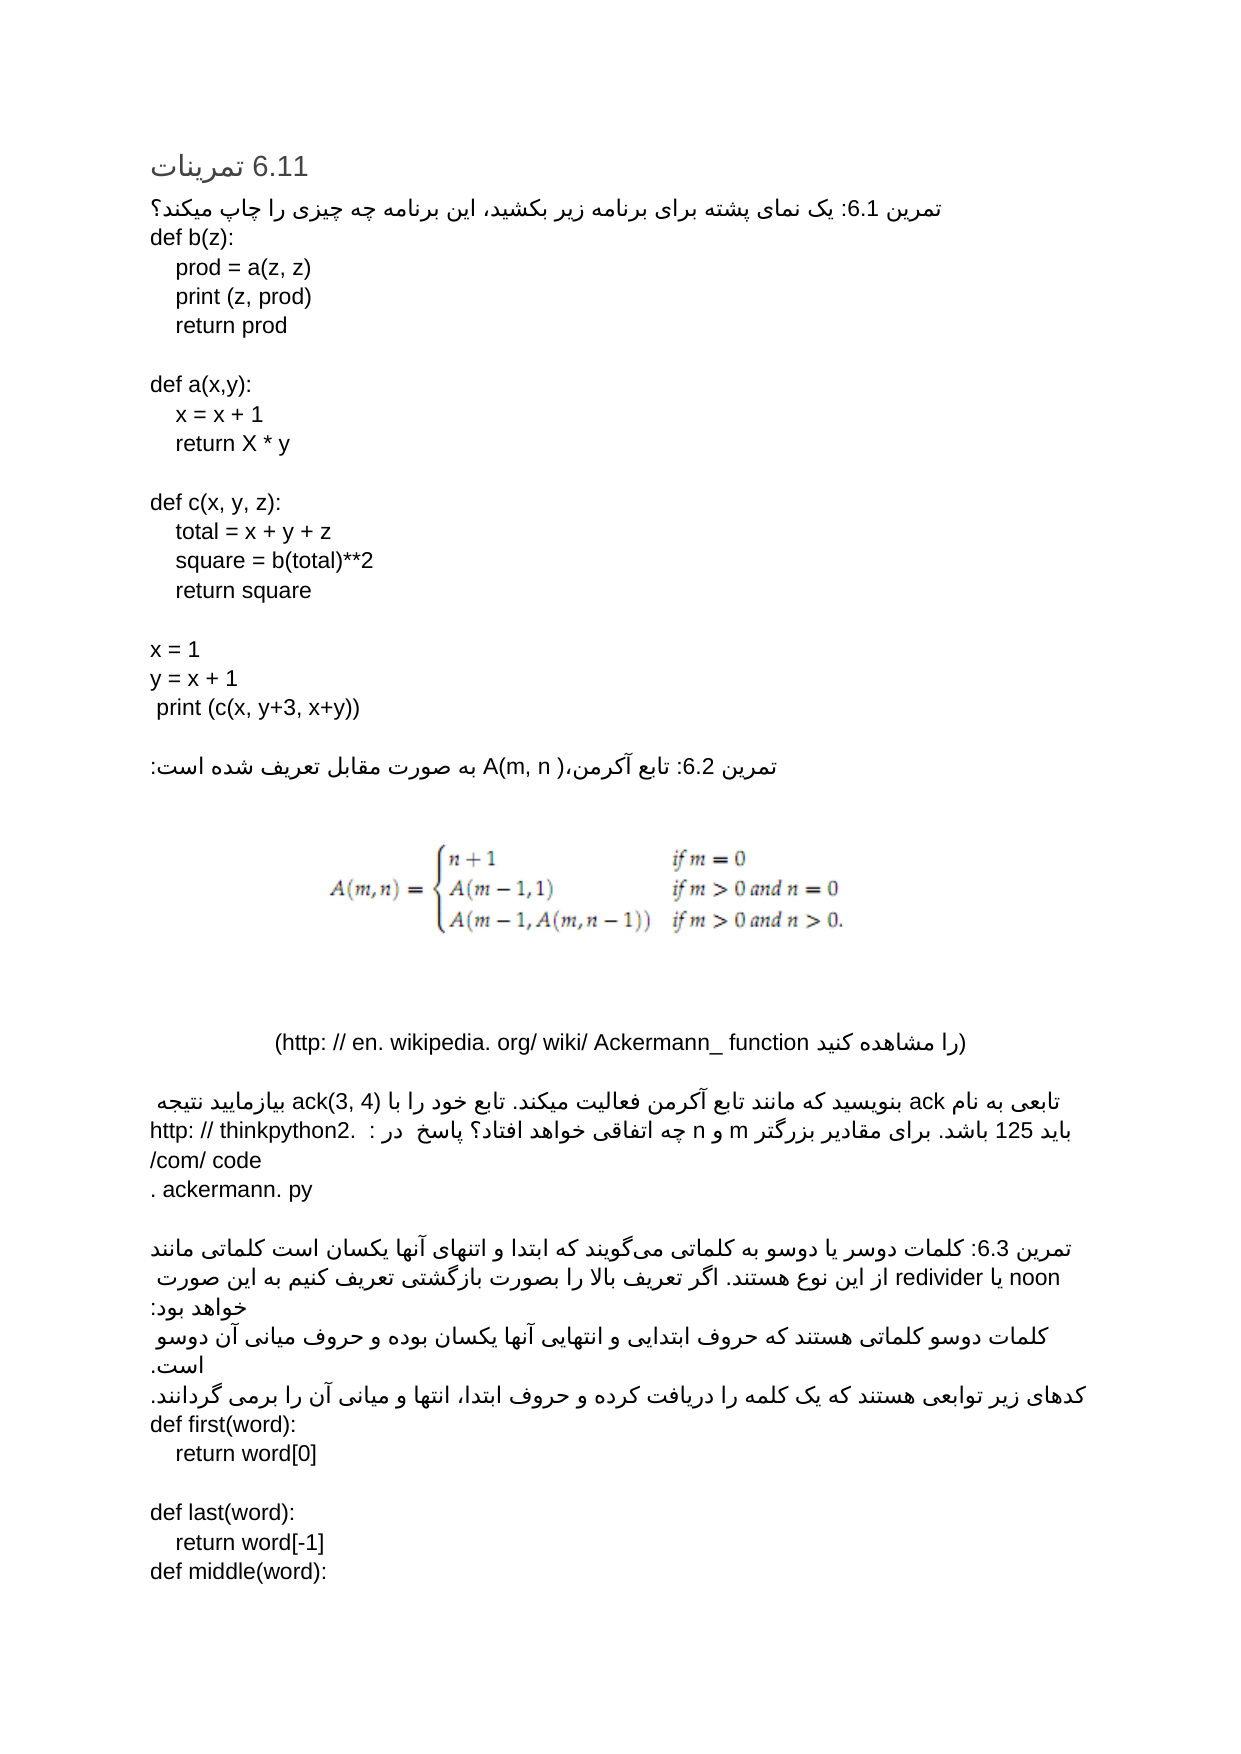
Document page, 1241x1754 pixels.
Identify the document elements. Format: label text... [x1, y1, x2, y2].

text print (z, prod) [150, 284, 1091, 309]
subtitle 6.11 تمرینات [150, 150, 1091, 183]
text تمرین 6.3: کلمات دوسر یا دوسو به کلماتی می‌گویند که ابتدا و اتنهای آنها یکسان است کلماتی مانند noon یا redivider از این نوع هستند. اگر تعریف بالا را بصورت بازگشتی تعریف کنیم به این صورت خواهد بود: [150, 1235, 1091, 1320]
text def a(x,y): [150, 372, 1091, 398]
text return word[-1] [150, 1529, 1091, 1555]
text تابعی به نام ack بنویسید که مانند تابع آکرمن فعالیت میکند. تابع خود را با ack(3, 4) بیازمایید نتیجه باید 125 باشد. برای مقادیر بزرگتر m و n چه اتفاقی خواهد افتاد؟ پاسخ در : http: // thinkpython2. com/ code/ [150, 1088, 1091, 1173]
text def b(z): [150, 225, 1091, 251]
text prod = a(z, z) [150, 254, 1091, 280]
text return X * y [150, 431, 1091, 456]
text print (c(x, y+3, x+y)) [150, 695, 1091, 721]
text def last(word): [150, 1500, 1091, 1525]
text y = x + 1 [150, 666, 1091, 691]
text square = b(total)**2 [150, 548, 1091, 574]
text return square [150, 578, 1091, 603]
text کلمات دوسو کلماتی هستند که حروف ابتدایی و انتهایی آنها یکسان بوده و حروف میانی آن دوسو است. [150, 1323, 1091, 1378]
text تمرین 6.2: تابع آکرمن،( A(m, n به صورت مقابل تعریف شده است: [150, 754, 1091, 779]
text (http: // en. wikipedia. org/ wiki/ Ackermann_ function را مشاهده کنید) [150, 1030, 1091, 1055]
text تمرین 6.1: یک نمای پشته برای برنامه زیر بکشید، این برنامه چه چیزی را چاپ میکند؟ [150, 196, 1091, 221]
text return prod [150, 313, 1091, 339]
text def c(x, y, z): [150, 489, 1091, 515]
text def first(word): [150, 1412, 1091, 1437]
text def middle(word): [150, 1558, 1091, 1584]
text x = 1 [150, 636, 1091, 662]
text کدهای زیر توابعی هستند که یک کلمه را دریافت کرده و حروف ابتدا، انتها و میانی آن را برمی گردانند. [150, 1382, 1091, 1408]
text total = x + y + z [150, 519, 1091, 544]
text return word[0] [150, 1441, 1091, 1467]
text ackermann. py . [150, 1177, 1091, 1202]
text x = x + 1 [150, 401, 1091, 427]
picture [315, 831, 925, 949]
